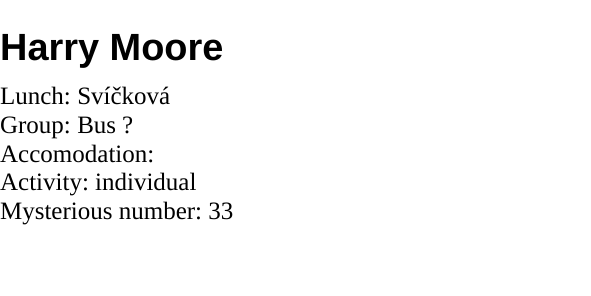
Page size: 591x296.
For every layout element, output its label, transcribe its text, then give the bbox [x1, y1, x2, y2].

text Lunch: Svíčková [0, 81, 591, 110]
text Activity: individual [0, 167, 591, 196]
subtitle Harry Moore [0, 25, 591, 69]
text Accomodation: [0, 139, 591, 167]
text Group: Bus ? [0, 110, 591, 139]
text Mysterious number: 33 [0, 196, 591, 225]
